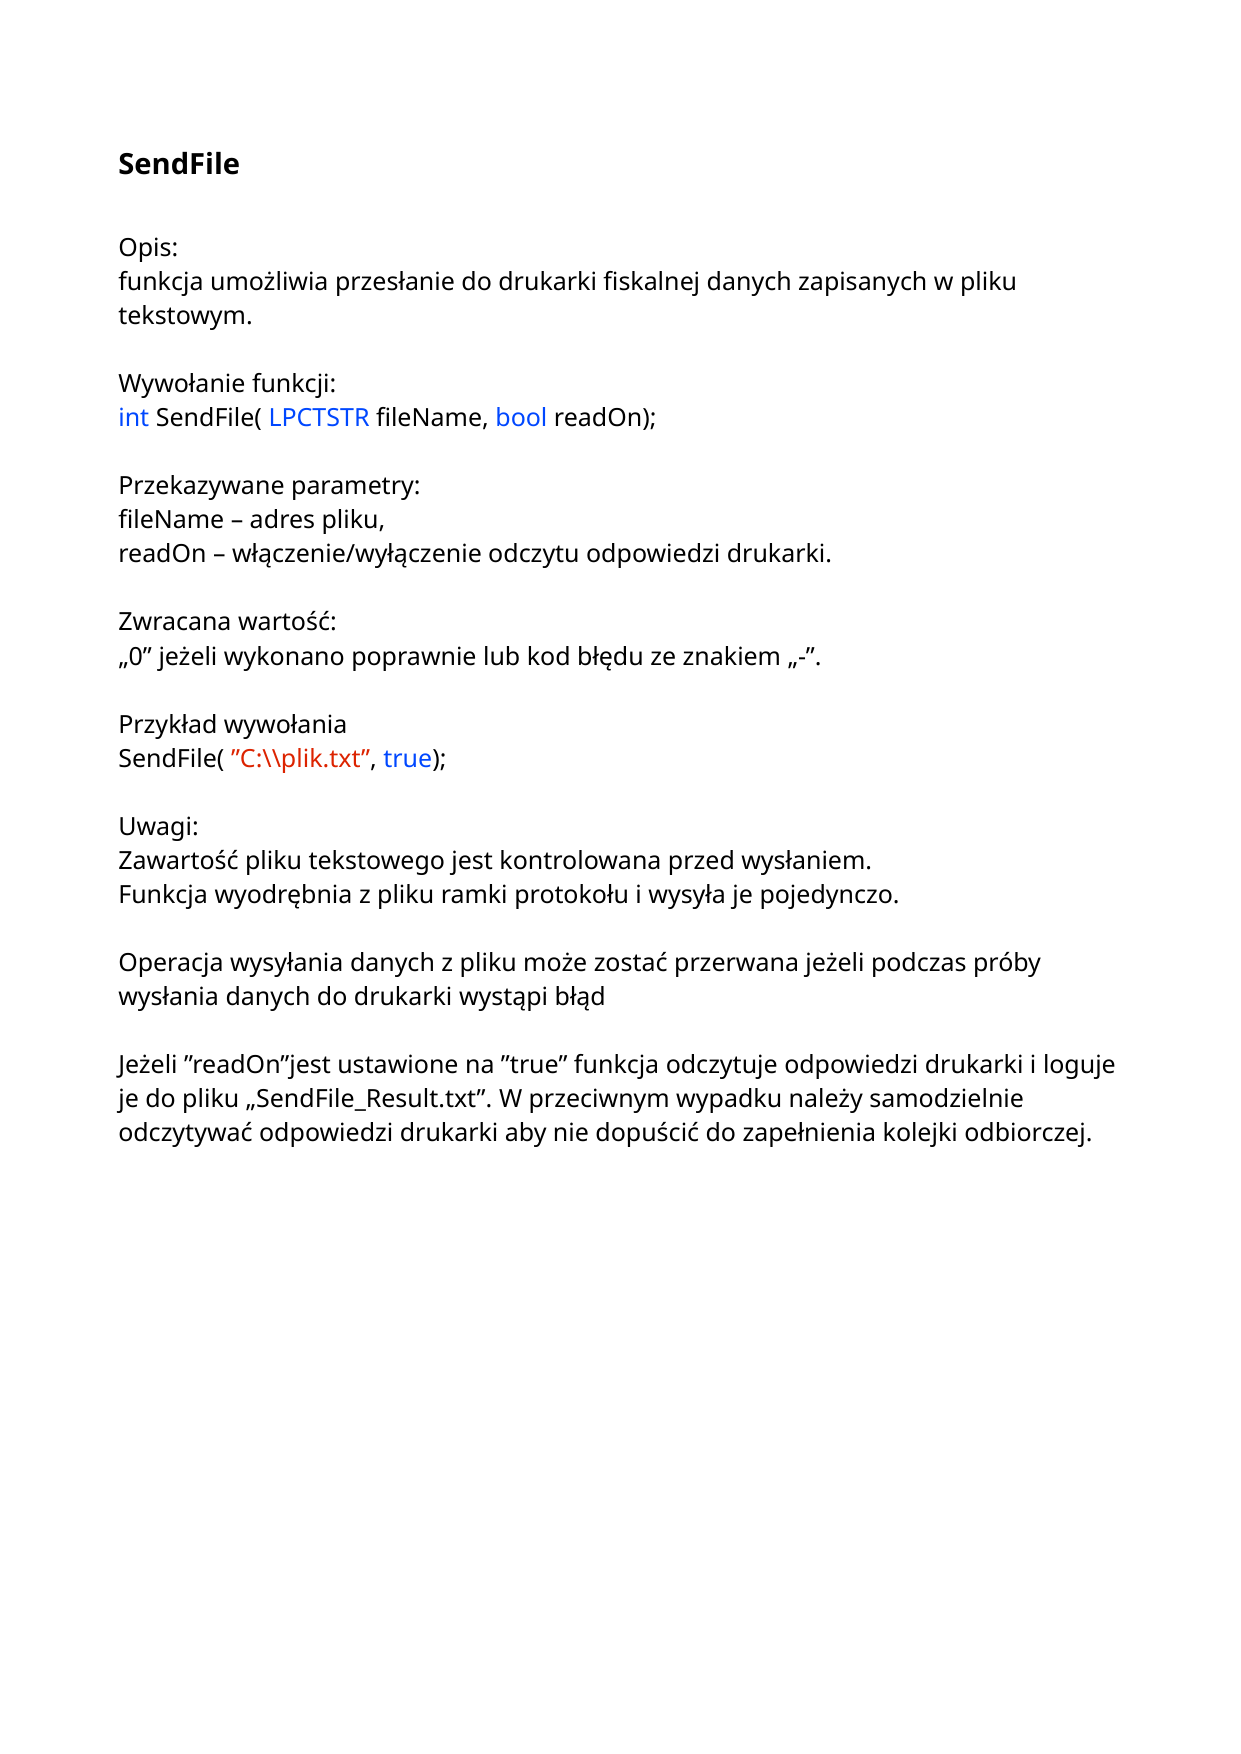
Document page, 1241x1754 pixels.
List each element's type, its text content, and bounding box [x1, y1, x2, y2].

text Wywołanie funkcji: [118, 366, 1122, 400]
text „0” jeżeli wykonano poprawnie lub kod błędu ze znakiem „-”. [118, 638, 1122, 672]
text Funkcja wyodrębnia z pliku ramki protokołu i wysyła je pojedynczo. [118, 877, 1122, 911]
text SendFile( ”C:\\plik.txt”, true); [118, 740, 1122, 774]
text funkcja umożliwia przesłanie do drukarki fiskalnej danych zapisanych w pliku tekstowym. [118, 263, 1122, 332]
text Przykład wywołania [118, 706, 1122, 740]
text Opis: [118, 229, 1122, 263]
text int SendFile( LPCTSTR fileName, bool readOn); [118, 400, 1122, 434]
text Uwagi: [118, 808, 1122, 842]
subtitle SendFile [118, 143, 1122, 183]
text Jeżeli ”readOn”jest ustawione na ”true” funkcja odczytuje odpowiedzi drukarki i loguje je do pliku „SendFile_Result.txt”. W przeciwnym wypadku należy samodzielnie odczytywać odpowiedzi drukarki aby nie dopuścić do zapełnienia kolejki odbiorczej. [118, 1047, 1122, 1149]
text Zwracana wartość: [118, 604, 1122, 638]
text fileName – adres pliku, [118, 502, 1122, 536]
text readOn – włączenie/wyłączenie odczytu odpowiedzi drukarki. [118, 536, 1122, 570]
text Operacja wysyłania danych z pliku może zostać przerwana jeżeli podczas próby wysłania danych do drukarki wystąpi błąd [118, 945, 1122, 1013]
text Zawartość pliku tekstowego jest kontrolowana przed wysłaniem. [118, 842, 1122, 877]
text Przekazywane parametry: [118, 468, 1122, 502]
